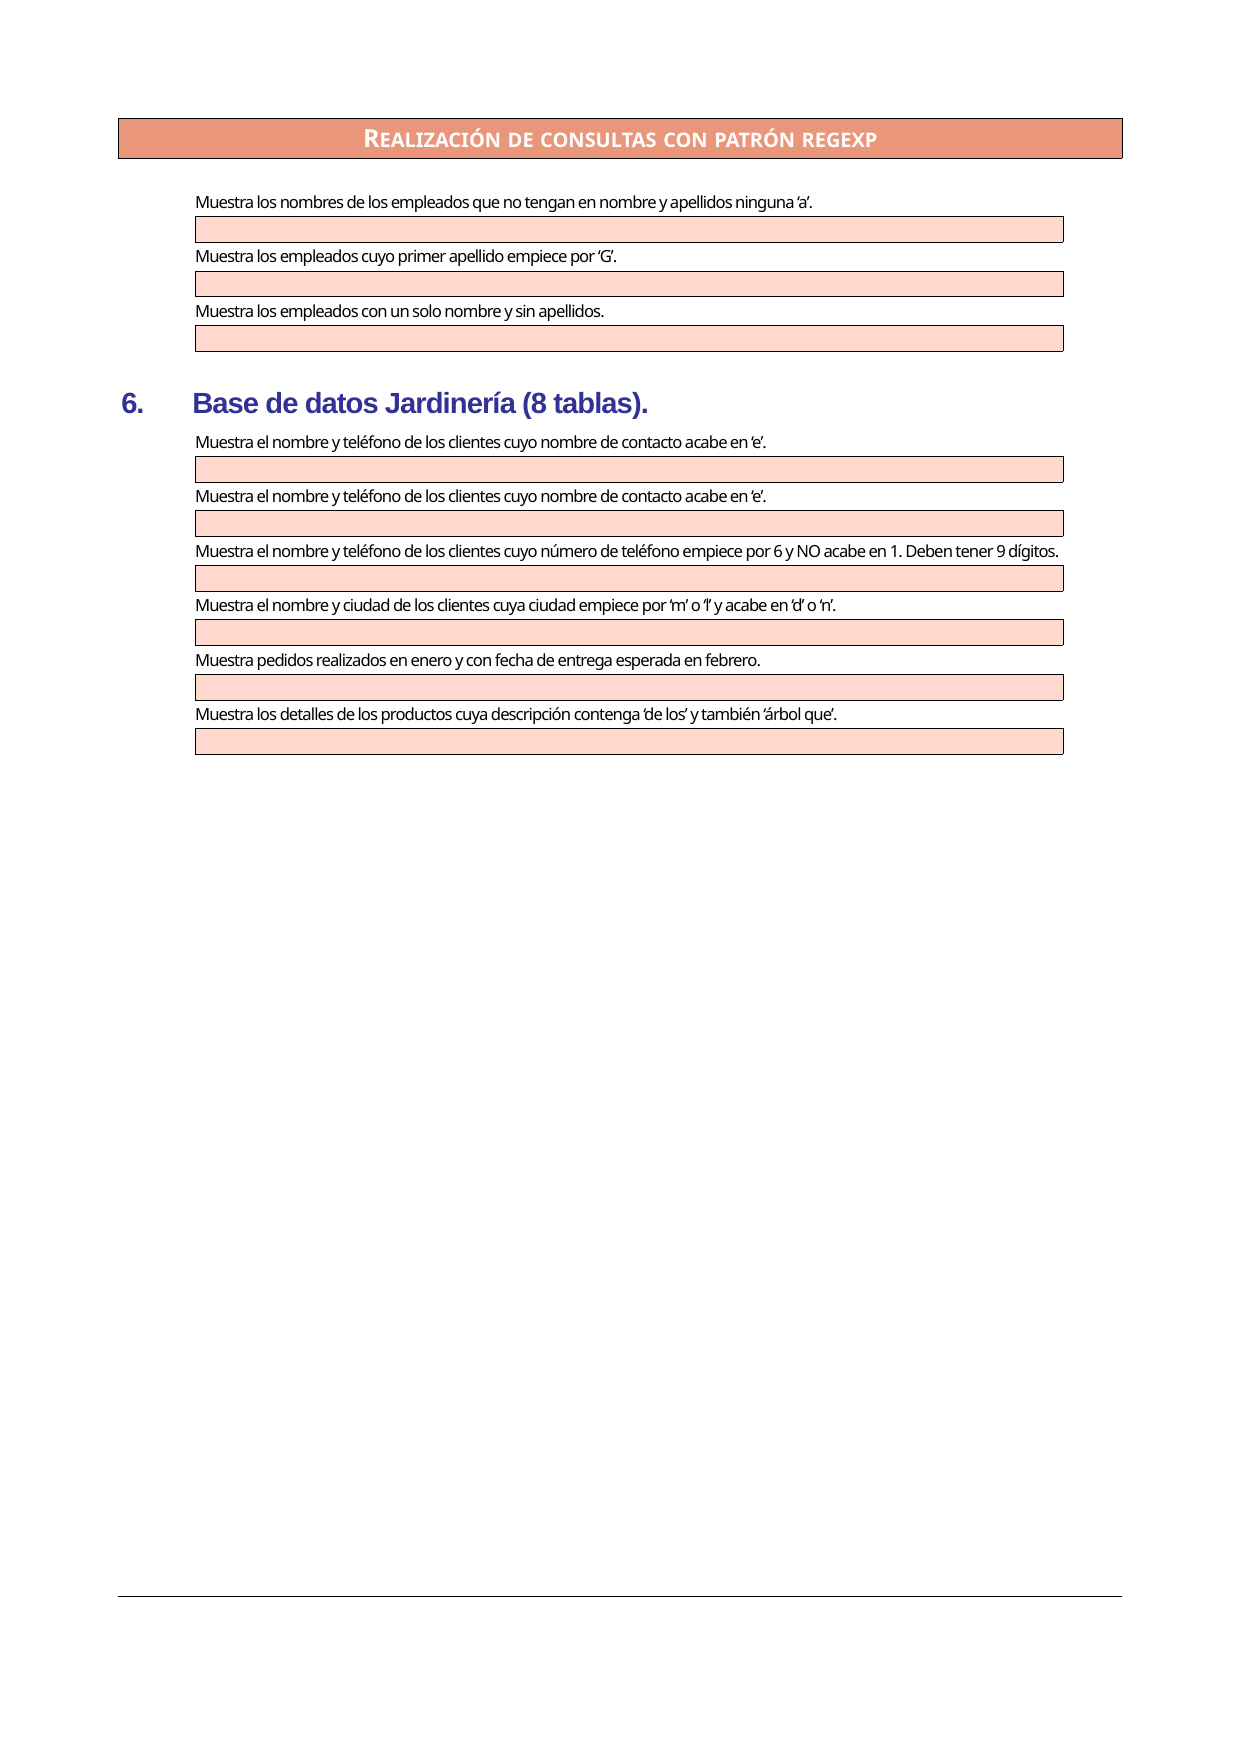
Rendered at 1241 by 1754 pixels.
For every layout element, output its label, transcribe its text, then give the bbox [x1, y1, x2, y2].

text Muestra el nombre y teléfono de los clientes cuyo nombre de contacto acabe en ‘e’. [192, 427, 1122, 456]
text 6. Base de datos Jardinería (8 tablas). [118, 383, 1122, 422]
text Muestra los empleados cuyo primer apellido empiece por ‘G’. [192, 242, 1122, 271]
text Muestra el nombre y teléfono de los clientes cuyo número de teléfono empiece por 6 y NO acabe en 1. Deben tener 9 dígitos. [192, 536, 1122, 565]
text Muestra los detalles de los productos cuya descripción contenga ‘de los’ y también ‘árbol que’. [192, 700, 1122, 728]
text Muestra los empleados con un solo nombre y sin apellidos. [192, 297, 1122, 325]
text Muestra el nombre y ciudad de los clientes cuya ciudad empiece por ‘m’ o ‘l’ y acabe en ‘d’ o ‘n’. [192, 591, 1122, 619]
text Muestra pedidos realizados en enero y con fecha de entrega esperada en febrero. [192, 645, 1122, 674]
text Muestra los nombres de los empleados que no tengan en nombre y apellidos ninguna ‘a’. [192, 188, 1122, 216]
text Muestra el nombre y teléfono de los clientes cuyo nombre de contacto acabe en ‘e’. [192, 482, 1122, 510]
